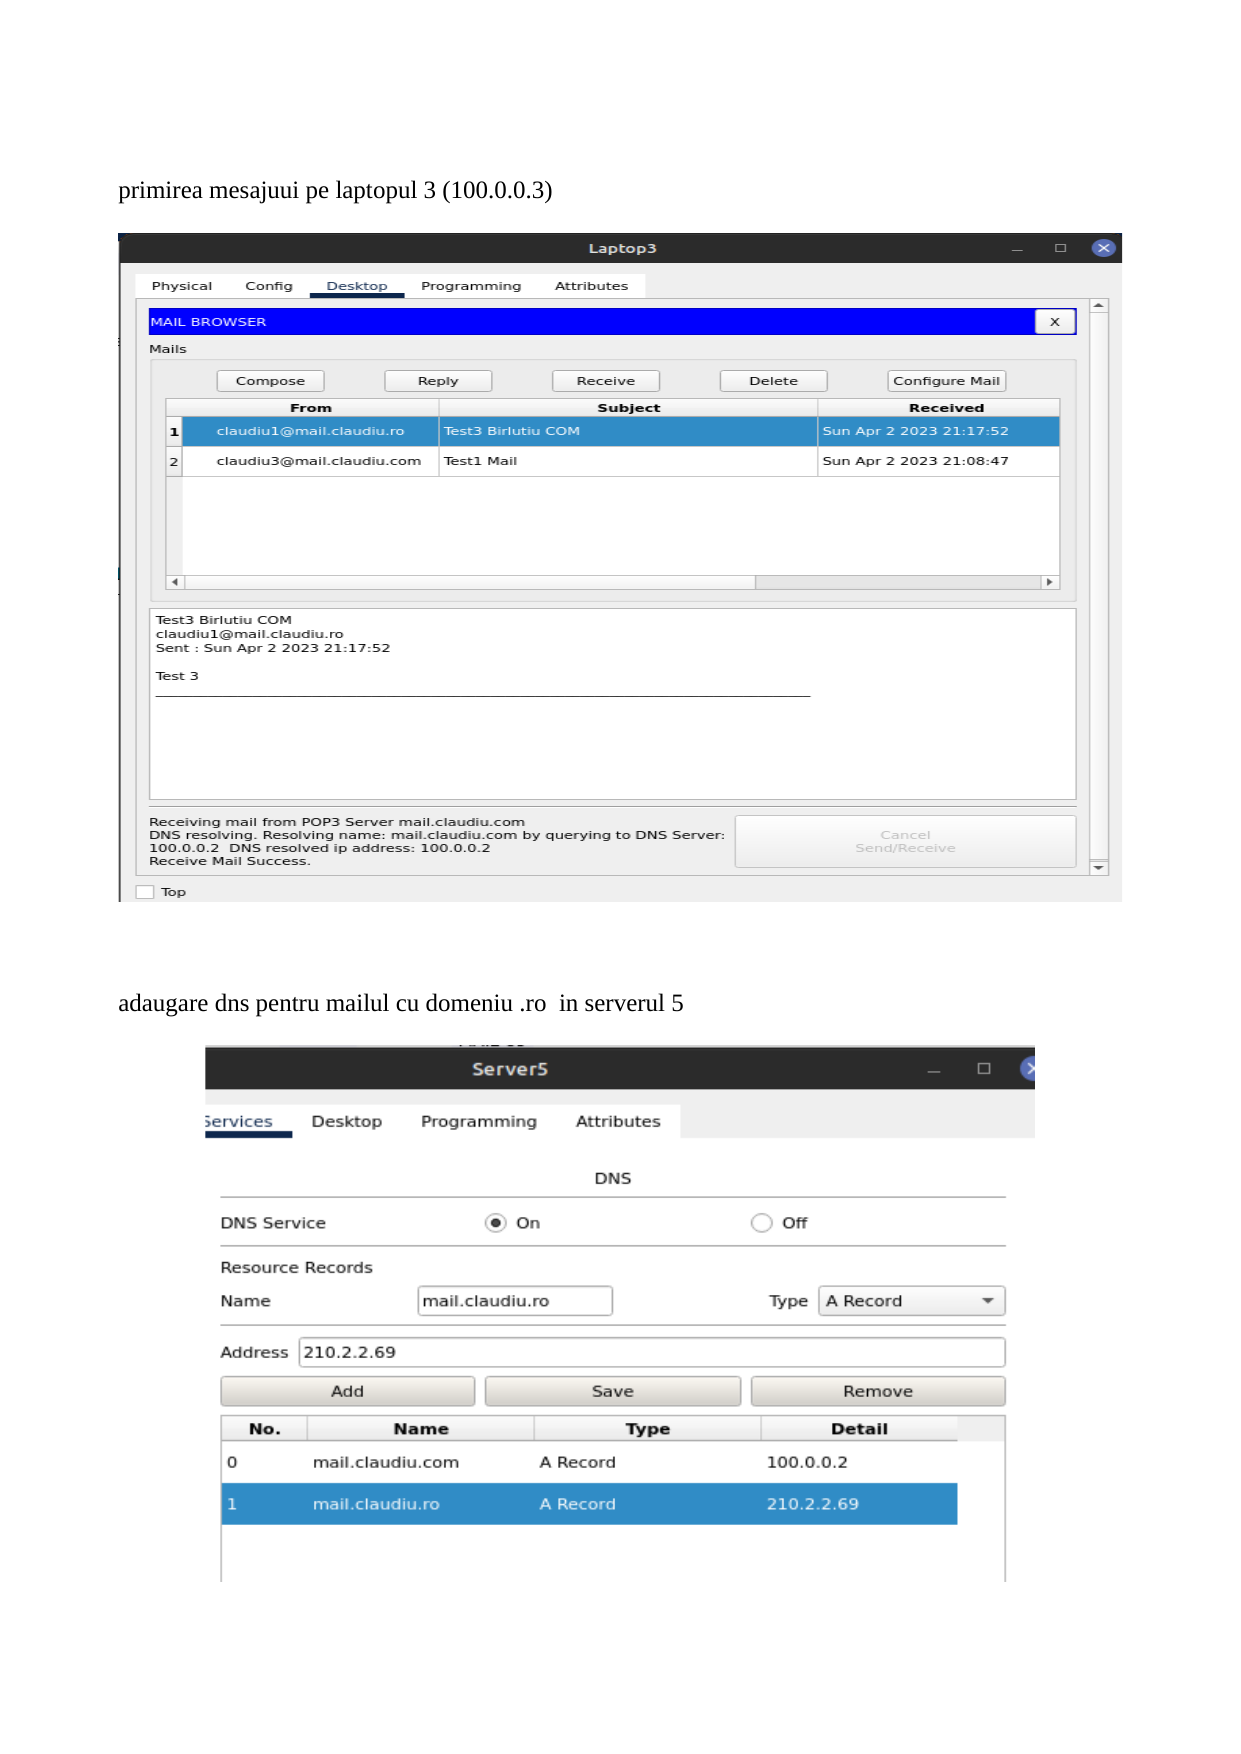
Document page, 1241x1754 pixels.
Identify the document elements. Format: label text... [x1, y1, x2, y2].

text primirea mesajuui pe laptopul 3 (100.0.0.3) [118, 176, 1122, 204]
text adaugare dns pentru mailul cu domeniu .ro in serverul 5 [118, 988, 1122, 1016]
picture [118, 233, 1123, 902]
picture [205, 1045, 1035, 1582]
